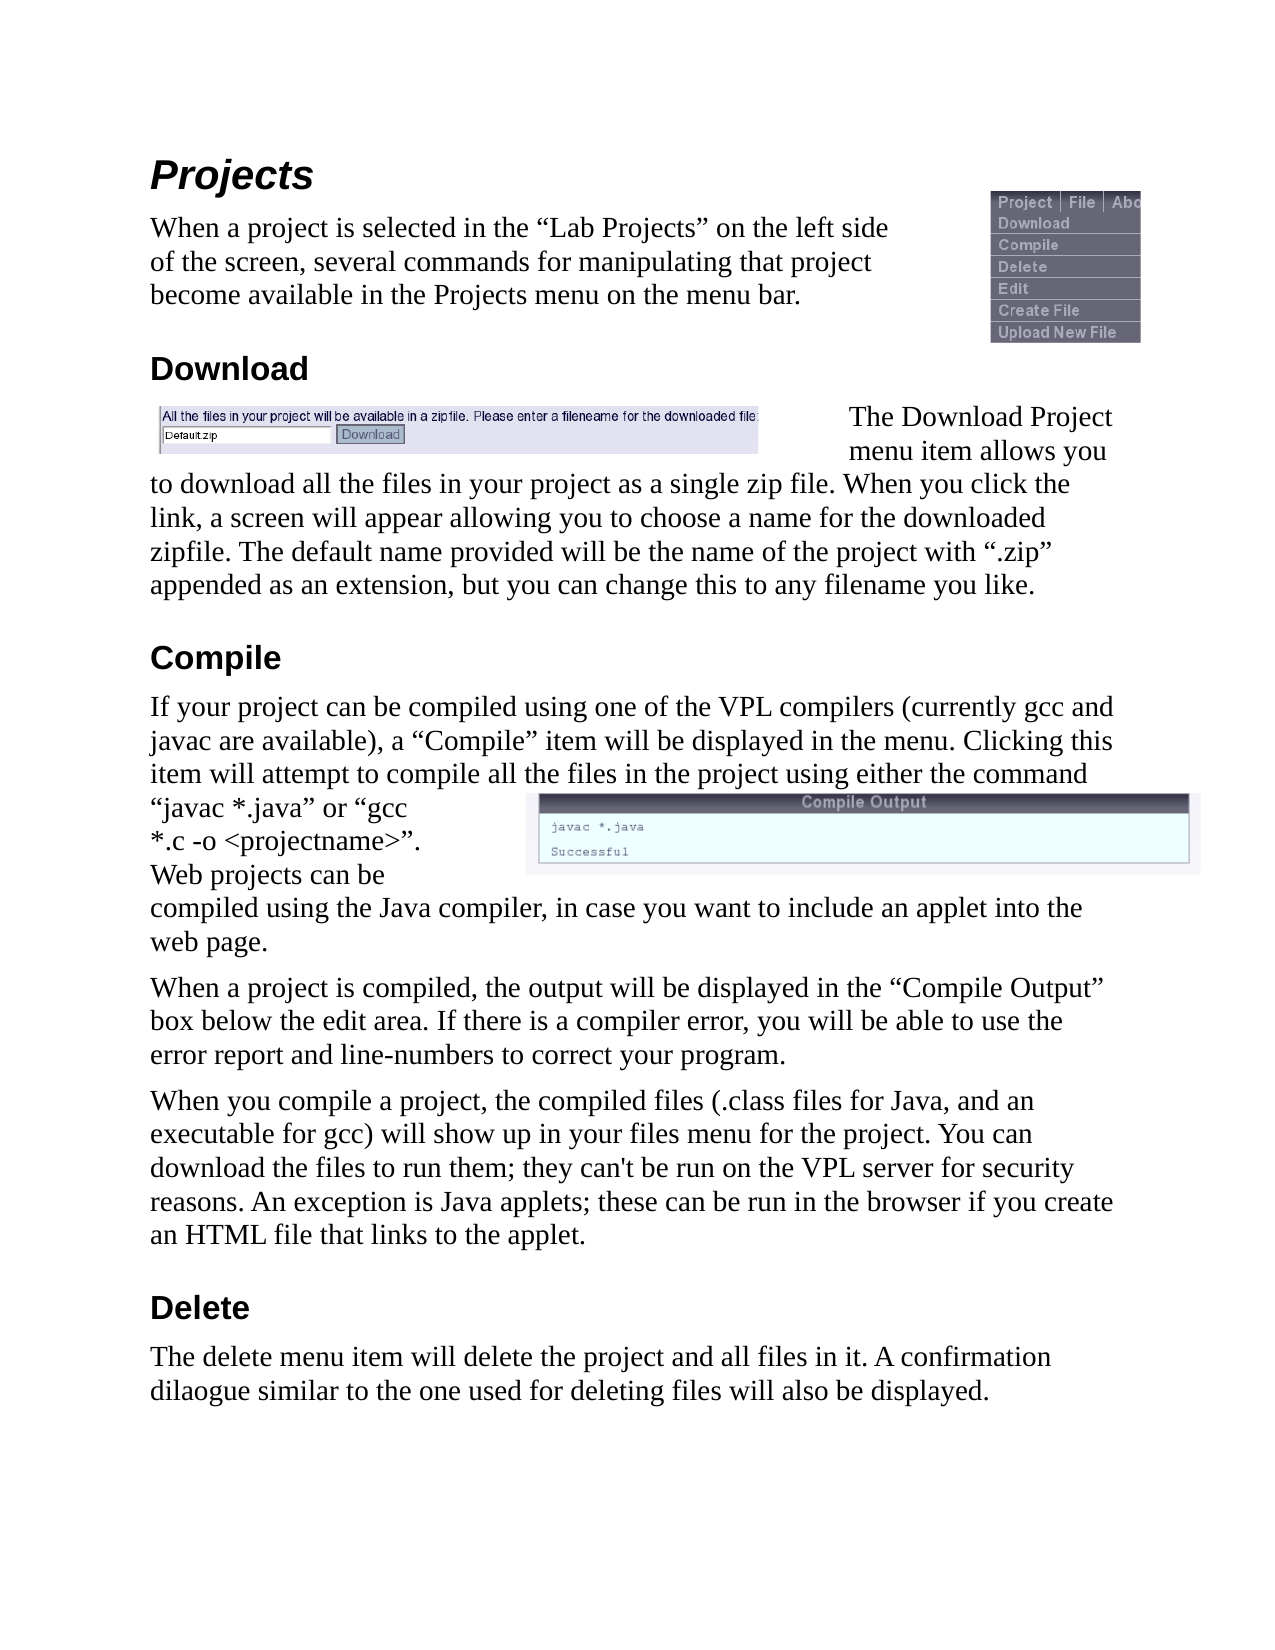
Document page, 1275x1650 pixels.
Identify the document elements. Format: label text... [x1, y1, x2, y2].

subtitle Compile [150, 638, 1125, 677]
picture [525, 793, 1201, 875]
picture [990, 191, 1141, 343]
picture [158, 406, 759, 454]
subtitle Projects [150, 150, 1125, 198]
text When a project is selected in the “Lab Projects” on the left side of the screen, several commands for manipulating that project become available in the Projects menu on the menu bar. [150, 210, 990, 311]
text The Download Project menu item allows you to download all the files in your project as a single zip file. When you click the link, a screen will appear allowing you to choose a name for the downloaded zipfile. The default name provided will be the name of the project with “.zip” appended as an extension, but you can change this to any filename you like. [150, 399, 1125, 601]
text If your project can be compiled using one of the VPL compilers (currently gcc and javac are available), a “Compile” item will be displayed in the menu. Clicking this item will attempt to compile all the files in the project using either the command “javac *.java” or “gcc *.c -o <projectname>”. Web projects can be compiled using the Java compiler, in case you want to include an applet into the web page. [150, 689, 1125, 957]
text When a project is compiled, the output will be displayed in the “Compile Output” box below the edit area. If there is a compiler error, you will be able to use the error report and line-numbers to correct your program. [150, 970, 1125, 1071]
text The delete menu item will delete the project and all files in it. A confirmation dilaogue similar to the one used for deleting files will also be displayed. [150, 1339, 1125, 1406]
text When you compile a project, the compiled files (.class files for Java, and an executable for gcc) will show up in your files menu for the project. You can download the files to run them; they can't be run on the VPL server for security reasons. An exception is Java applets; these can be run in the browser if you create an HTML file that links to the applet. [150, 1083, 1125, 1251]
subtitle Delete [150, 1288, 1125, 1327]
subtitle Download [150, 348, 1125, 387]
